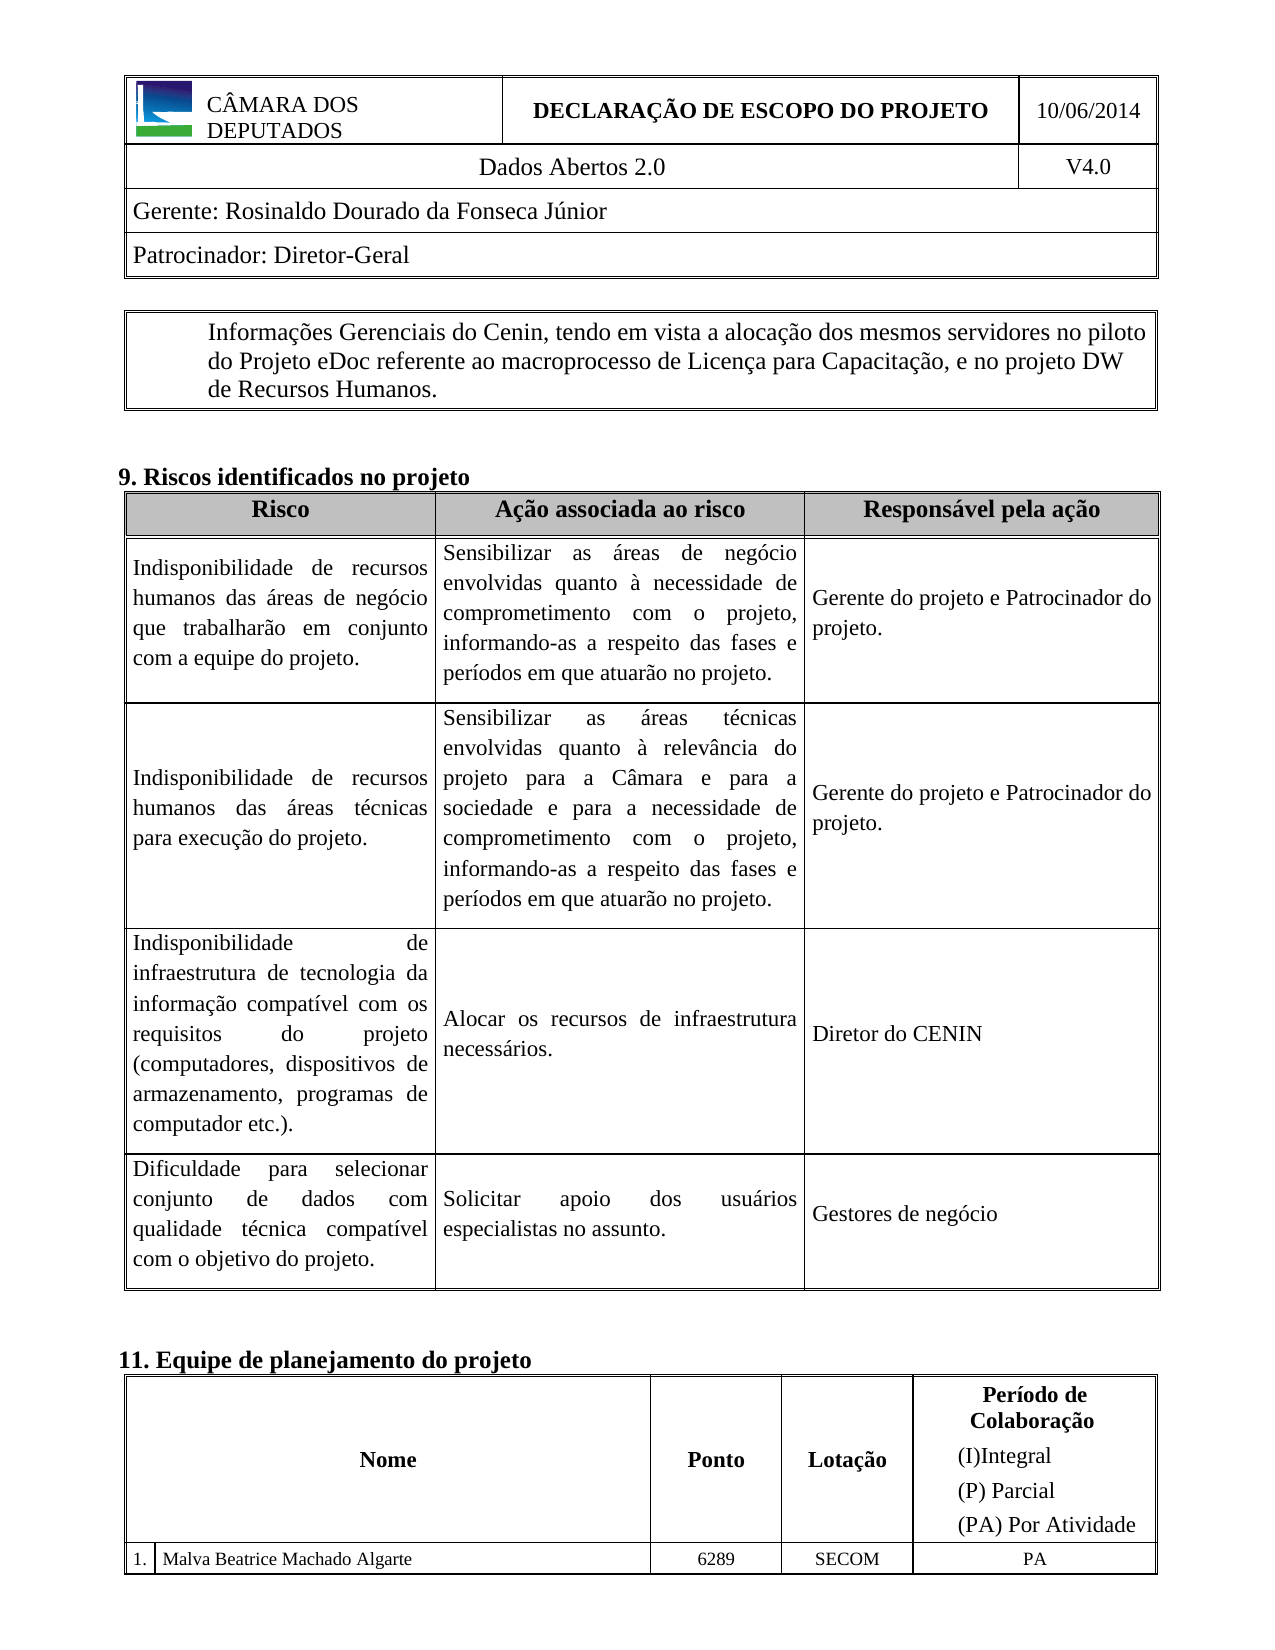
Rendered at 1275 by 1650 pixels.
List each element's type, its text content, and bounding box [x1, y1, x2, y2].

table_cell PA [914, 1543, 1155, 1573]
table_header Ação associada ao risco [436, 494, 804, 535]
table_header Risco [127, 494, 435, 535]
table_cell Gerente do projeto e Patrocinador do projeto. [805, 704, 1158, 928]
table_header Responsável pela ação [805, 494, 1158, 535]
text 11. Equipe de planejamento do projeto [118, 1345, 1157, 1374]
table_header Ponto [651, 1377, 781, 1542]
text 9. Riscos identificados no projeto [118, 462, 1157, 491]
table_cell Solicitar apoio dos usuários especialistas no assunto. [436, 1155, 804, 1288]
table_cell SECOM [782, 1543, 912, 1573]
table_cell Malva Beatrice Machado Algarte [156, 1543, 650, 1573]
table_header Nome [127, 1377, 650, 1542]
table_cell Indisponibilidade de infraestrutura de tecnologia da informação compatível com os requisitos do projeto (computadores, dispositivos de armazenamento, programas de computador etc.). [127, 929, 435, 1153]
table_cell Alocar os recursos de infraestrutura necessários. [436, 929, 804, 1153]
table_cell Sensibilizar as áreas de negócio envolvidas quanto à necessidade de comprometimento com o projeto, informando-as a respeito das fases e períodos em que atuarão no projeto. [436, 539, 804, 702]
table_cell Indisponibilidade de recursos humanos das áreas de negócio que trabalharão em conjunto com a equipe do projeto. [127, 539, 435, 702]
table_cell Gestores de negócio [805, 1155, 1158, 1288]
table_header Informações Gerenciais do Cenin, tendo em vista a alocação dos mesmos servidores no piloto do Projeto eDoc referente ao macroprocesso de Licença para Capacitação, e no projeto DW de Recursos Humanos. [127, 313, 1155, 407]
table_cell 6289 [651, 1543, 781, 1573]
table_header Período de Colaboração (I)Integral (P) Parcial (PA) Por Atividade [914, 1377, 1155, 1542]
table_cell Gerente do projeto e Patrocinador do projeto. [805, 539, 1158, 702]
table_cell Diretor do CENIN [805, 929, 1158, 1153]
table_cell [127, 1543, 154, 1573]
table_cell Dificuldade para selecionar conjunto de dados com qualidade técnica compatível com o objetivo do projeto. [127, 1155, 435, 1288]
table_cell Sensibilizar as áreas técnicas envolvidas quanto à relevância do projeto para a Câmara e para a sociedade e para a necessidade de comprometimento com o projeto, informando-as a respeito das fases e períodos em que atuarão no projeto. [436, 704, 804, 928]
table_cell Indisponibilidade de recursos humanos das áreas técnicas para execução do projeto. [127, 704, 435, 928]
table_header Lotação [782, 1377, 912, 1542]
